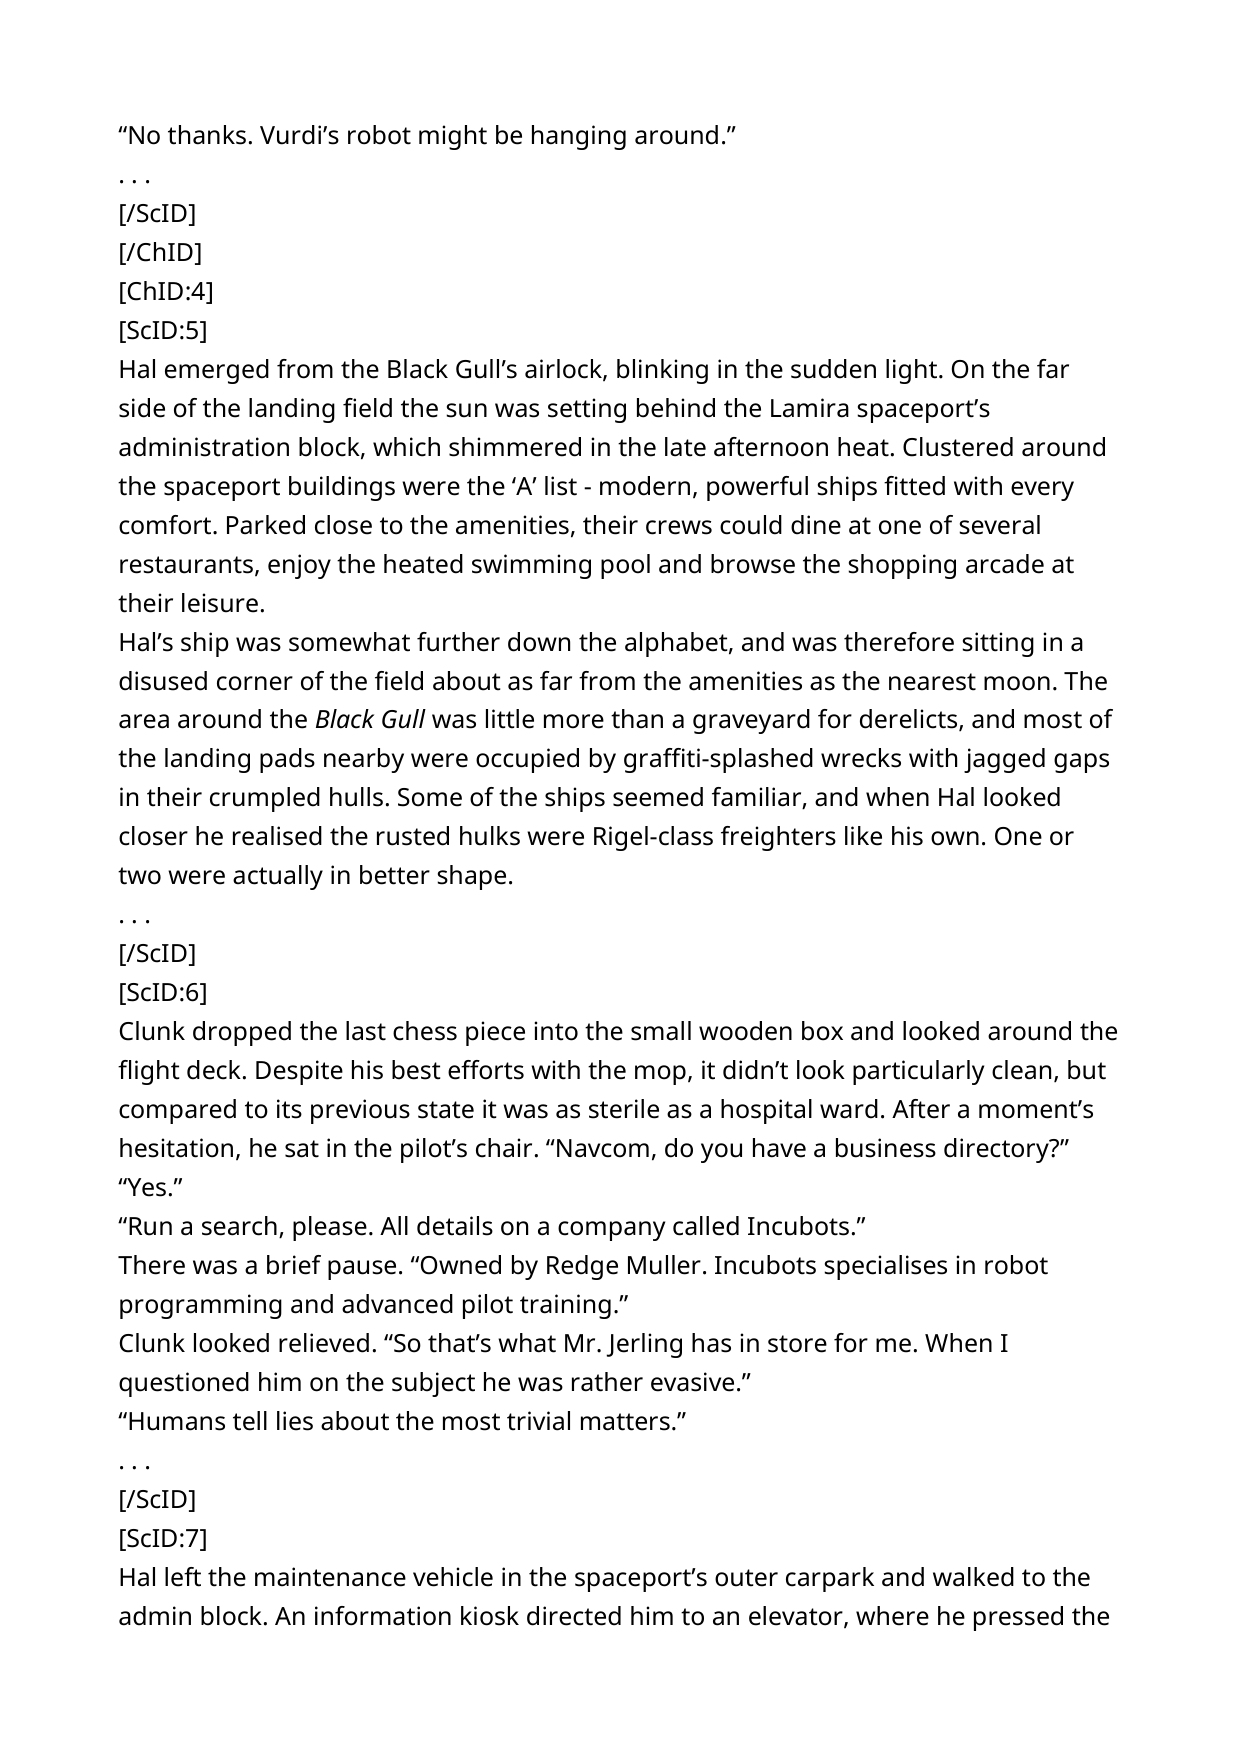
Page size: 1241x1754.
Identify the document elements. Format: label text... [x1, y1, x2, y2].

text [ScID:5] [118, 313, 1122, 347]
text Hal emerged from the Black Gull’s airlock, blinking in the sudden light. On the far side of the landing field the sun was setting behind the Lamira spaceport’s administration block, which shimmered in the late afternoon heat. Clustered around the spaceport buildings were the ‘A’ list - modern, powerful ships fitted with every comfort. Parked close to the amenities, their crews could dine at one of several restaurants, enjoy the heated swimming pool and browse the shopping arcade at their leisure. [118, 352, 1122, 619]
text Hal left the maintenance vehicle in the spaceport’s outer carpark and walked to the admin block. An information kiosk directed him to an elevator, where he pressed the [118, 1559, 1122, 1632]
text [ScID:7] [118, 1521, 1122, 1554]
text . . . [118, 157, 1122, 191]
text [ScID:6] [118, 975, 1122, 1009]
text [/ScID] [118, 1482, 1122, 1516]
text “Run a search, please. All details on a company called Incubots.” [118, 1209, 1122, 1243]
text There was a brief pause. “Owned by Redge Muller. Incubots specialises in robot programming and advanced pilot training.” [118, 1248, 1122, 1321]
text [ChID:4] [118, 274, 1122, 308]
text “No thanks. Vurdi’s robot might be hanging around.” [118, 118, 1122, 152]
text Hal’s ship was somewhat further down the alphabet, and was therefore sitting in a disused corner of the field about as far from the amenities as the nearest moon. The area around the Black Gull was little more than a graveyard for derelicts, and most of the landing pads nearby were occupied by graffiti-splashed wrecks with jagged gaps in their crumpled hulls. Some of the ships seemed familiar, and when Hal looked closer he realised the rusted hulks were Rigel-class freighters like his own. One or two were actually in better shape. [118, 624, 1122, 892]
text . . . [118, 1443, 1122, 1477]
text Clunk dropped the last chess piece into the small wooden box and looked around the flight deck. Despite his best efforts with the mop, it didn’t look particularly clean, but compared to its previous state it was as sterile as a hospital ward. After a moment’s hesitation, he sat in the pilot’s chair. “Navcom, do you have a business directory?” [118, 1014, 1122, 1165]
text [/ScID] [118, 196, 1122, 230]
text Clunk looked relieved. “So that’s what Mr. Jerling has in store for me. When I questioned him on the subject he was rather evasive.” [118, 1326, 1122, 1399]
text “Yes.” [118, 1170, 1122, 1204]
text [/ScID] [118, 936, 1122, 970]
text [/ChID] [118, 235, 1122, 269]
text “Humans tell lies about the most trivial matters.” [118, 1404, 1122, 1438]
text . . . [118, 897, 1122, 931]
